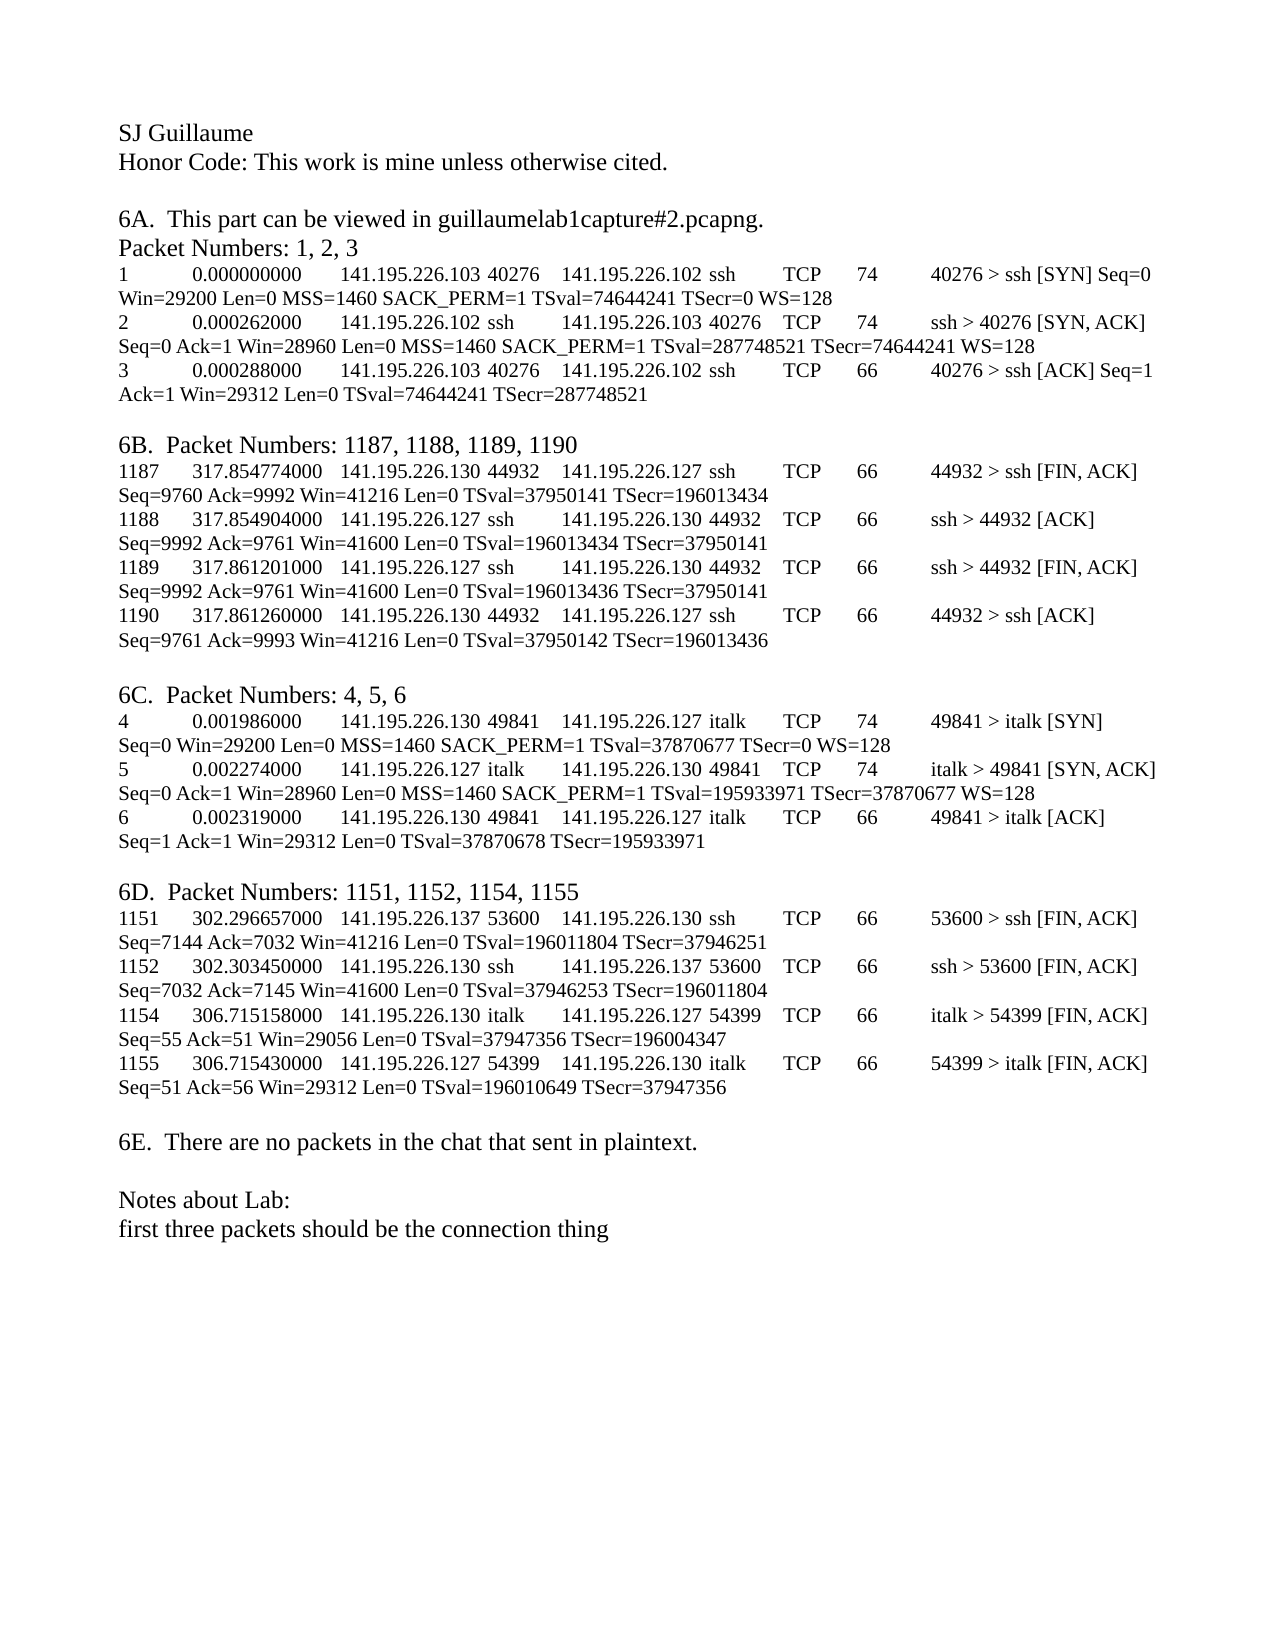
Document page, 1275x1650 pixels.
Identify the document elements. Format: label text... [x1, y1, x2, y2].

text 1155 306.715430000 141.195.226.127 54399 141.195.226.130 italk TCP 66 54399 > italk [FIN, ACK] Seq=51 Ack=56 Win=29312 Len=0 TSval=196010649 TSecr=37947356 [118, 1051, 1157, 1099]
text 6E. There are no packets in the chat that sent in plaintext. [118, 1127, 1157, 1156]
text 1154 306.715158000 141.195.226.130 italk 141.195.226.127 54399 TCP 66 italk > 54399 [FIN, ACK] Seq=55 Ack=51 Win=29056 Len=0 TSval=37947356 TSecr=196004347 [118, 1002, 1157, 1051]
text 1188 317.854904000 141.195.226.127 ssh 141.195.226.130 44932 TCP 66 ssh > 44932 [ACK] Seq=9992 Ack=9761 Win=41600 Len=0 TSval=196013434 TSecr=37950141 [118, 507, 1157, 555]
text 1190 317.861260000 141.195.226.130 44932 141.195.226.127 ssh TCP 66 44932 > ssh [ACK] Seq=9761 Ack=9993 Win=41216 Len=0 TSval=37950142 TSecr=196013436 [118, 603, 1157, 652]
text 2 0.000262000 141.195.226.102 ssh 141.195.226.103 40276 TCP 74 ssh > 40276 [SYN, ACK] Seq=0 Ack=1 Win=28960 Len=0 MSS=1460 SACK_PERM=1 TSval=287748521 TSecr=74644241 WS=128 [118, 310, 1157, 358]
text 1187 317.854774000 141.195.226.130 44932 141.195.226.127 ssh TCP 66 44932 > ssh [FIN, ACK] Seq=9760 Ack=9992 Win=41216 Len=0 TSval=37950141 TSecr=196013434 [118, 459, 1157, 507]
text first three packets should be the connection thing [118, 1214, 1157, 1242]
text 6 0.002319000 141.195.226.130 49841 141.195.226.127 italk TCP 66 49841 > italk [ACK] Seq=1 Ack=1 Win=29312 Len=0 TSval=37870678 TSecr=195933971 [118, 805, 1157, 853]
text SJ Guillaume [118, 118, 1157, 147]
text Packet Numbers: 1, 2, 3 [118, 233, 1157, 262]
text 4 0.001986000 141.195.226.130 49841 141.195.226.127 italk TCP 74 49841 > italk [SYN] Seq=0 Win=29200 Len=0 MSS=1460 SACK_PERM=1 TSval=37870677 TSecr=0 WS=128 [118, 709, 1157, 757]
text Notes about Lab: [118, 1185, 1157, 1214]
text 1189 317.861201000 141.195.226.127 ssh 141.195.226.130 44932 TCP 66 ssh > 44932 [FIN, ACK] Seq=9992 Ack=9761 Win=41600 Len=0 TSval=196013436 TSecr=37950141 [118, 555, 1157, 603]
text 1151 302.296657000 141.195.226.137 53600 141.195.226.130 ssh TCP 66 53600 > ssh [FIN, ACK] Seq=7144 Ack=7032 Win=41216 Len=0 TSval=196011804 TSecr=37946251 [118, 906, 1157, 954]
text 5 0.002274000 141.195.226.127 italk 141.195.226.130 49841 TCP 74 italk > 49841 [SYN, ACK] Seq=0 Ack=1 Win=28960 Len=0 MSS=1460 SACK_PERM=1 TSval=195933971 TSecr=37870677 WS=128 [118, 757, 1157, 805]
text 6C. Packet Numbers: 4, 5, 6 [118, 680, 1157, 709]
text 3 0.000288000 141.195.226.103 40276 141.195.226.102 ssh TCP 66 40276 > ssh [ACK] Seq=1 Ack=1 Win=29312 Len=0 TSval=74644241 TSecr=287748521 [118, 358, 1157, 406]
text 6D. Packet Numbers: 1151, 1152, 1154, 1155 [118, 877, 1157, 906]
text 1152 302.303450000 141.195.226.130 ssh 141.195.226.137 53600 TCP 66 ssh > 53600 [FIN, ACK] Seq=7032 Ack=7145 Win=41600 Len=0 TSval=37946253 TSecr=196011804 [118, 954, 1157, 1002]
text 6A. This part can be viewed in guillaumelab1capture#2.pcapng. [118, 204, 1157, 233]
text Honor Code: This work is mine unless otherwise cited. [118, 147, 1157, 176]
text 6B. Packet Numbers: 1187, 1188, 1189, 1190 [118, 430, 1157, 459]
text 1 0.000000000 141.195.226.103 40276 141.195.226.102 ssh TCP 74 40276 > ssh [SYN] Seq=0 Win=29200 Len=0 MSS=1460 SACK_PERM=1 TSval=74644241 TSecr=0 WS=128 [118, 262, 1157, 310]
